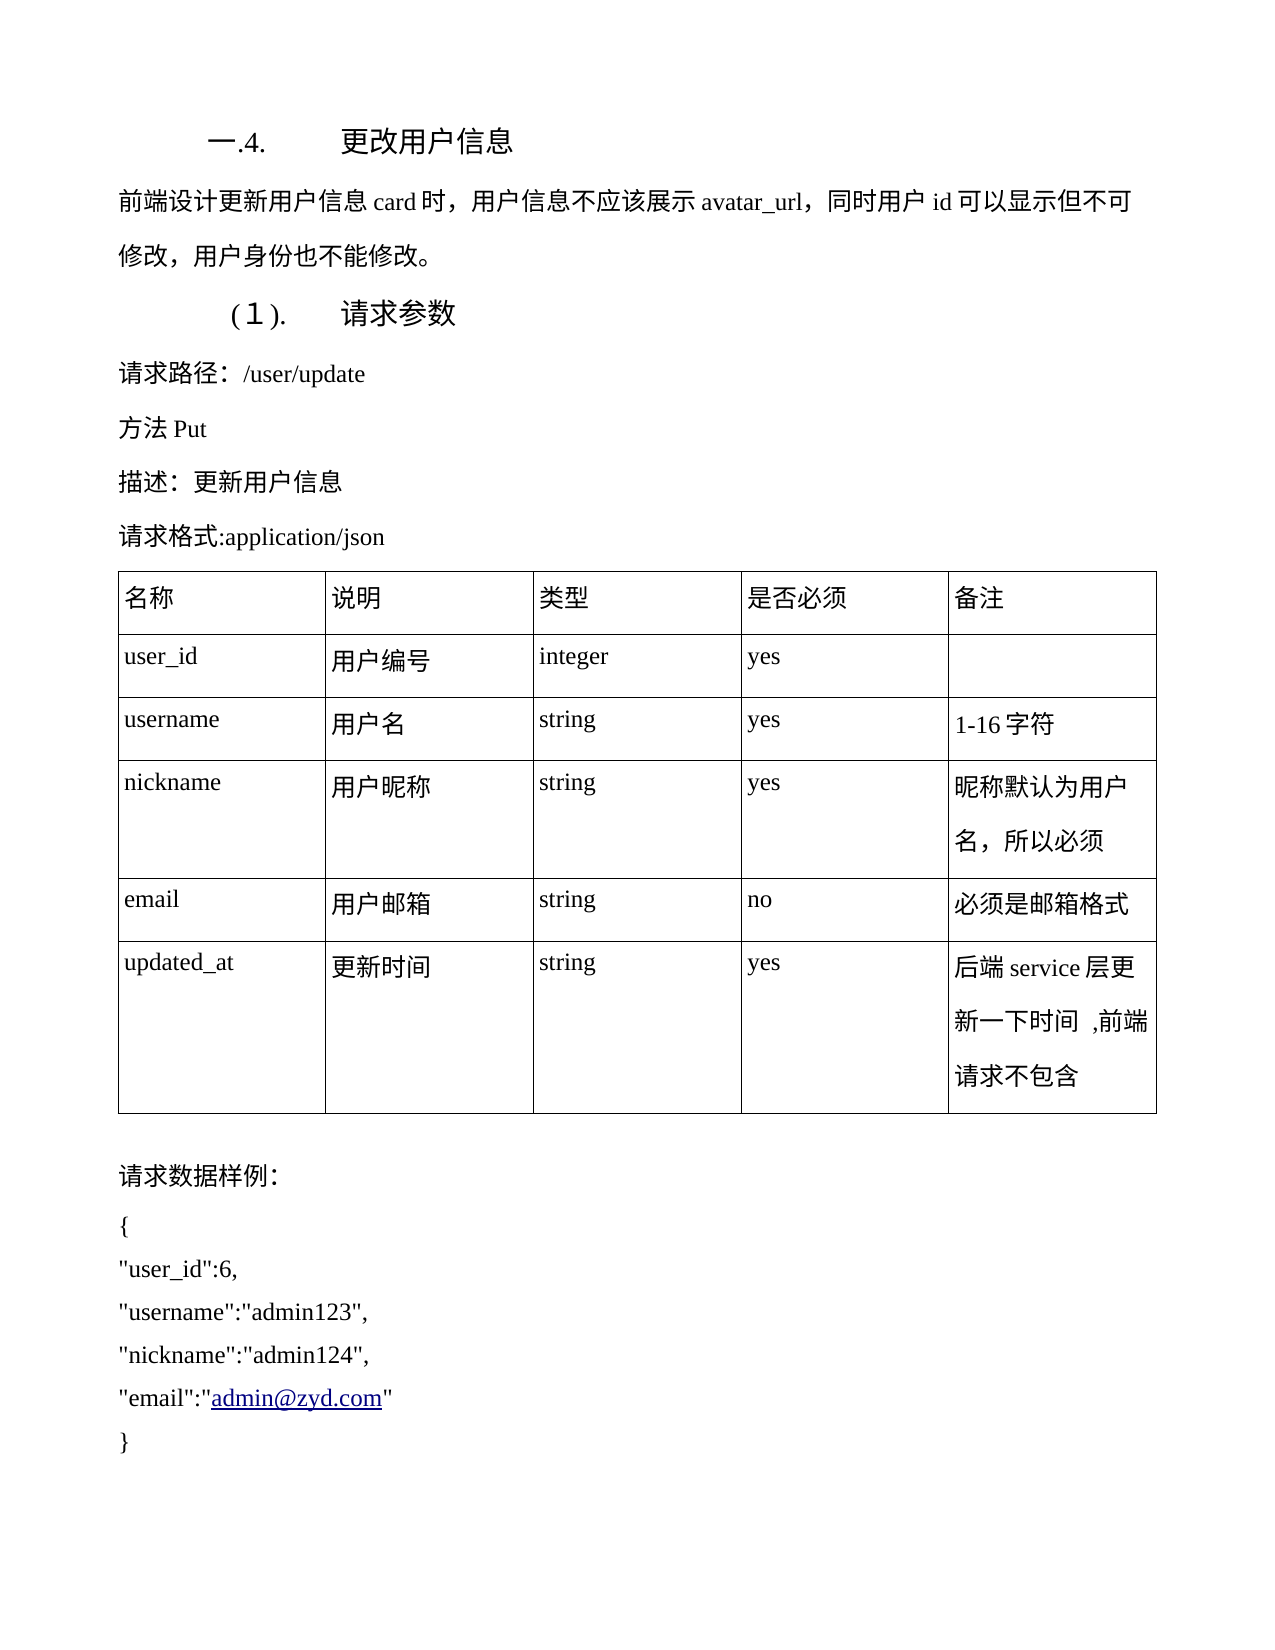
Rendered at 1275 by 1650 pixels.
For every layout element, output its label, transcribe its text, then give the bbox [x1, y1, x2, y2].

table_cell 用户名 [326, 698, 533, 760]
table_cell yes [742, 761, 948, 878]
table_header 备注 [949, 572, 1156, 634]
table_cell user_id [119, 635, 325, 697]
table_cell 更新时间 [326, 942, 533, 1112]
table_header 类型 [534, 572, 741, 634]
table_header 说明 [326, 572, 533, 634]
table_cell integer [534, 635, 741, 697]
table_cell 必须是邮箱格式 [949, 879, 1156, 941]
subtitle 请求参数 [231, 290, 1157, 333]
table_cell 后端service层更新一下时间 ,前端请求不包含 [949, 942, 1156, 1112]
table_cell string [534, 698, 741, 760]
text 描述：更新用户信息 [118, 462, 1157, 499]
table_cell 用户邮箱 [326, 879, 533, 941]
table_header 是否必须 [742, 572, 948, 634]
table_cell string [534, 879, 741, 941]
text "nickname":"admin124", [118, 1340, 1157, 1369]
text 请求路径：/user/update [118, 354, 1157, 390]
table_cell 1-16字符 [949, 698, 1156, 760]
table_cell yes [742, 635, 948, 697]
text 前端设计更新用户信息card时，用户信息不应该展示avatar_url，同时用户id可以显示但不可 [118, 182, 1157, 218]
table_header 名称 [119, 572, 325, 634]
table_cell username [119, 698, 325, 760]
text } [118, 1427, 1157, 1455]
subtitle 更改用户信息 [193, 118, 1157, 160]
text 请求格式:application/json [118, 517, 1157, 553]
text 请求数据样例： [118, 1157, 1157, 1193]
table_cell updated_at [119, 942, 325, 1112]
table_cell yes [742, 698, 948, 760]
text 修改，用户身份也不能修改。 [118, 236, 1157, 272]
table_cell email [119, 879, 325, 941]
table_cell yes [742, 942, 948, 1112]
text 方法Put [118, 408, 1157, 444]
table_cell 昵称默认为用户名，所以必须 [949, 761, 1156, 878]
text { [118, 1211, 1157, 1240]
table_cell nickname [119, 761, 325, 878]
table_cell string [534, 761, 741, 878]
table_cell [949, 635, 1156, 697]
table_cell 用户昵称 [326, 761, 533, 878]
table_cell 用户编号 [326, 635, 533, 697]
table_cell string [534, 942, 741, 1112]
table_cell no [742, 879, 948, 941]
text "username":"admin123", [118, 1297, 1157, 1326]
text "email":"admin@zyd.com" [118, 1383, 1157, 1412]
text "user_id":6, [118, 1254, 1157, 1283]
